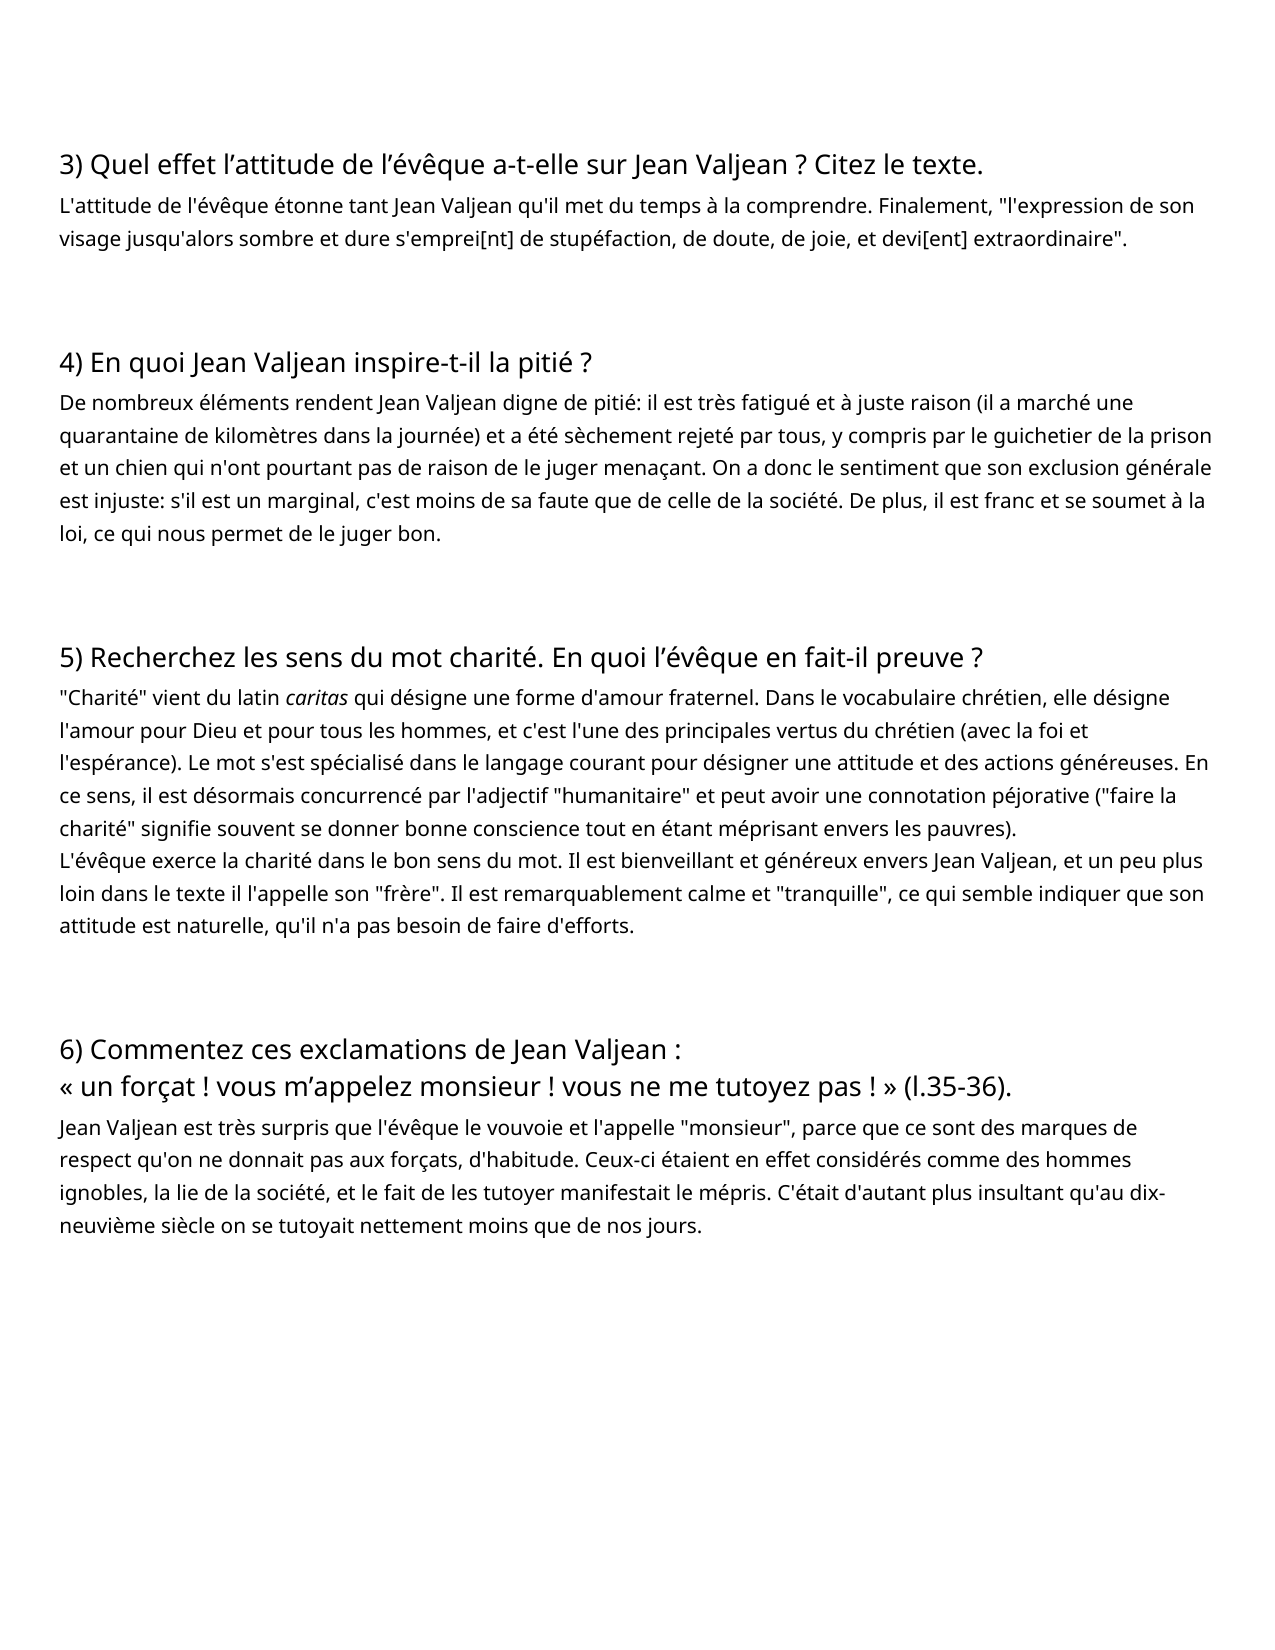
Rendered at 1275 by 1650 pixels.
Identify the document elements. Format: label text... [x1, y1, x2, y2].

text Jean Valjean est très surpris que l'évêque le vouvoie et l'appelle "monsieur", parce que ce sont des marques de respect qu'on ne donnait pas aux forçats, d'habitude. Ceux-ci étaient en effet considérés comme des hommes ignobles, la lie de la société, et le fait de les tutoyer manifestait le mépris. C'était d'autant plus insultant qu'au dix-neuvième siècle on se tutoyait nettement moins que de nos jours. [59, 1113, 1216, 1239]
subtitle 6) Commentez ces exclamations de Jean Valjean : « un forçat ! vous m’appelez monsieur ! vous ne me tutoyez pas ! » (l.35-36). [59, 1031, 1216, 1104]
text "Charité" vient du latin caritas qui désigne une forme d'amour fraternel. Dans le vocabulaire chrétien, elle désigne l'amour pour Dieu et pour tous les hommes, et c'est l'une des principales vertus du chrétien (avec la foi et l'espérance). Le mot s'est spécialisé dans le langage courant pour désigner une attitude et des actions généreuses. En ce sens, il est désormais concurrencé par l'adjectif "humanitaire" et peut avoir une connotation péjorative ("faire la charité" signifie souvent se donner bonne conscience tout en étant méprisant envers les pauvres). L'évêque exerce la charité dans le bon sens du mot. Il est bienveillant et généreux envers Jean Valjean, et un peu plus loin dans le texte il l'appelle son "frère". Il est remarquablement calme et "tranquille", ce qui semble indiquer que son attitude est naturelle, qu'il n'a pas besoin de faire d'efforts. [59, 683, 1216, 940]
subtitle 5) Recherchez les sens du mot charité. En quoi l’évêque en fait-il preuve ? [59, 638, 1216, 675]
subtitle 4) En quoi Jean Valjean inspire-t-il la pitié ? [59, 343, 1216, 380]
text De nombreux éléments rendent Jean Valjean digne de pitié: il est très fatigué et à juste raison (il a marché une quarantaine de kilomètres dans la journée) et a été sèchement rejeté par tous, y compris par le guichetier de la prison et un chien qui n'ont pourtant pas de raison de le juger menaçant. On a donc le sentiment que son exclusion générale est injuste: s'il est un marginal, c'est moins de sa faute que de celle de la société. De plus, il est franc et se soumet à la loi, ce qui nous permet de le juger bon. [59, 388, 1216, 547]
text L'attitude de l'évêque étonne tant Jean Valjean qu'il met du temps à la comprendre. Finalement, "l'expression de son visage jusqu'alors sombre et dure s'emprei[nt] de stupéfaction, de doute, de joie, et devi[ent] extraordinaire". [59, 191, 1216, 252]
subtitle 3) Quel effet l’attitude de l’évêque a-t-elle sur Jean Valjean ? Citez le texte. [59, 146, 1216, 183]
